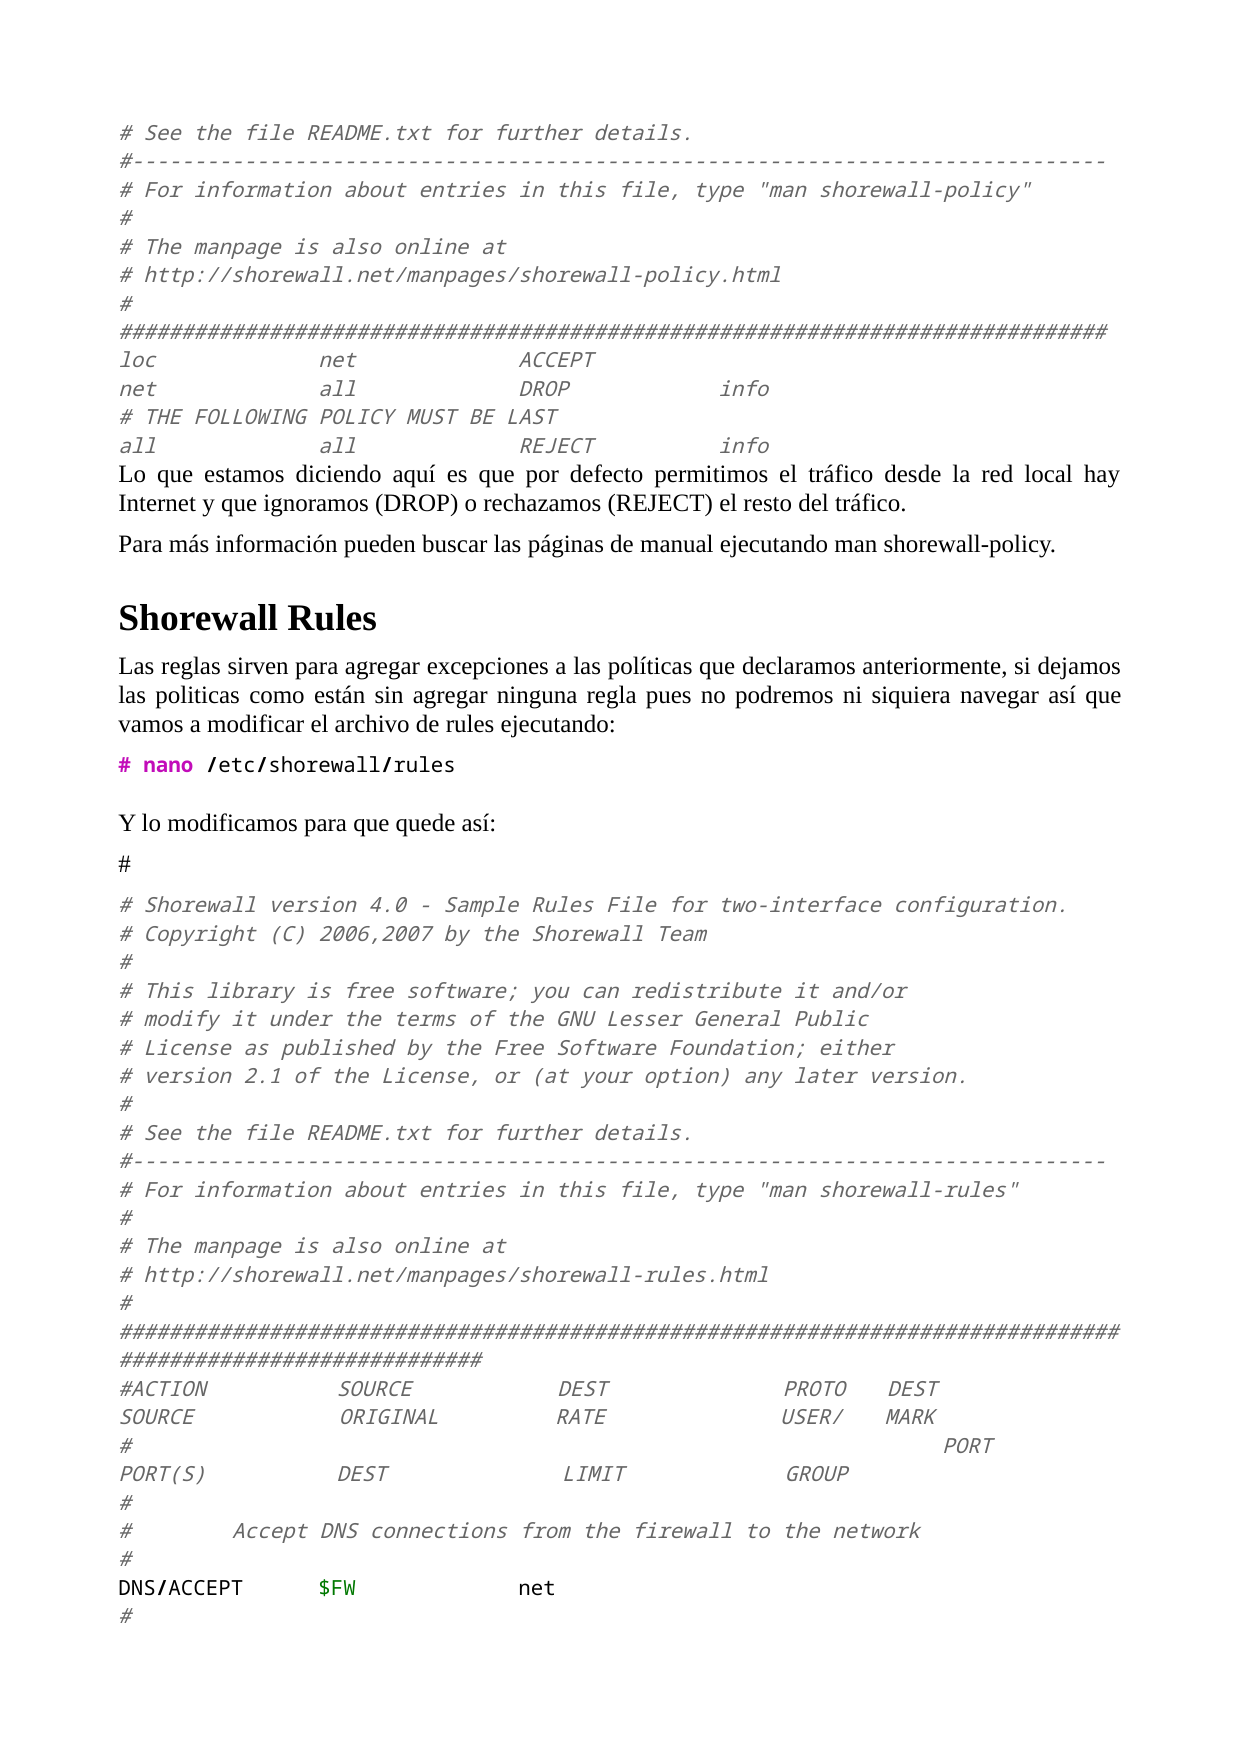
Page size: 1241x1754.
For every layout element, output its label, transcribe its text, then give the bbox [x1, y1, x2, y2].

text # [118, 947, 1122, 976]
text all all REJECT info [118, 431, 1122, 459]
text # [118, 203, 1122, 232]
text # THE FOLLOWING POLICY MUST BE LAST [118, 402, 1122, 431]
text #------------------------------------------------------------------------------ [118, 1146, 1122, 1175]
text Y lo modificamos para que quede así: [118, 808, 1122, 837]
text # License as published by the Free Software Foundation; either [118, 1033, 1122, 1061]
text # Copyright (C) 2006,2007 by the Shorewall Team [118, 919, 1122, 947]
text # Shorewall version 4.0 - Sample Rules File for two-interface configuration. [118, 890, 1122, 919]
text # [118, 1288, 1122, 1317]
text net all DROP info [118, 374, 1122, 402]
text # [118, 1089, 1122, 1118]
text # PORT PORT(S) DEST LIMIT GROUP [118, 1431, 1122, 1488]
text #------------------------------------------------------------------------------ [118, 147, 1122, 175]
subtitle Shorewall Rules [118, 596, 1122, 639]
text DNS/ACCEPT $FW net [118, 1573, 1122, 1601]
text # version 2.1 of the License, or (at your option) any later version. [118, 1061, 1122, 1089]
text # [118, 849, 1122, 878]
text # For information about entries in this file, type "man shorewall-rules" [118, 1175, 1122, 1203]
text Para más información pueden buscar las páginas de manual ejecutando man shorewall-policy. [118, 529, 1122, 558]
text # The manpage is also online at [118, 232, 1122, 260]
text Lo que estamos diciendo aquí es que por defecto permitimos el tráfico desde la red local hay Internet y que ignoramos (DROP) o rechazamos (REJECT) el resto del tráfico. [118, 459, 1122, 517]
text # See the file README.txt for further details. [118, 118, 1122, 147]
text # This library is free software; you can redistribute it and/or [118, 976, 1122, 1004]
text # The manpage is also online at [118, 1232, 1122, 1260]
text # Accept DNS connections from the firewall to the network [118, 1516, 1122, 1544]
text Las reglas sirven para agregar excepciones a las políticas que declaramos anteriormente, si dejamos las politicas como están sin agregar ninguna regla pues no podremos ni siquiera navegar así que vamos a modificar el archivo de rules ejecutando: [118, 651, 1122, 737]
text ############################################################################### [118, 317, 1122, 346]
text loc net ACCEPT [118, 346, 1122, 374]
text # [118, 1488, 1122, 1516]
text # For information about entries in this file, type "man shorewall-policy" [118, 175, 1122, 203]
text ############################################################################################################# [118, 1317, 1122, 1374]
text # [118, 1203, 1122, 1232]
text # [118, 1601, 1122, 1630]
text #ACTION SOURCE DEST PROTO DEST SOURCE ORIGINAL RATE USER/ MARK [118, 1374, 1122, 1431]
text # modify it under the terms of the GNU Lesser General Public [118, 1004, 1122, 1033]
text # http://shorewall.net/manpages/shorewall-policy.html [118, 260, 1122, 289]
text # [118, 1544, 1122, 1573]
text # [118, 289, 1122, 317]
text # http://shorewall.net/manpages/shorewall-rules.html [118, 1260, 1122, 1288]
text # See the file README.txt for further details. [118, 1118, 1122, 1146]
text # nano /etc/shorewall/rules [118, 750, 1122, 778]
